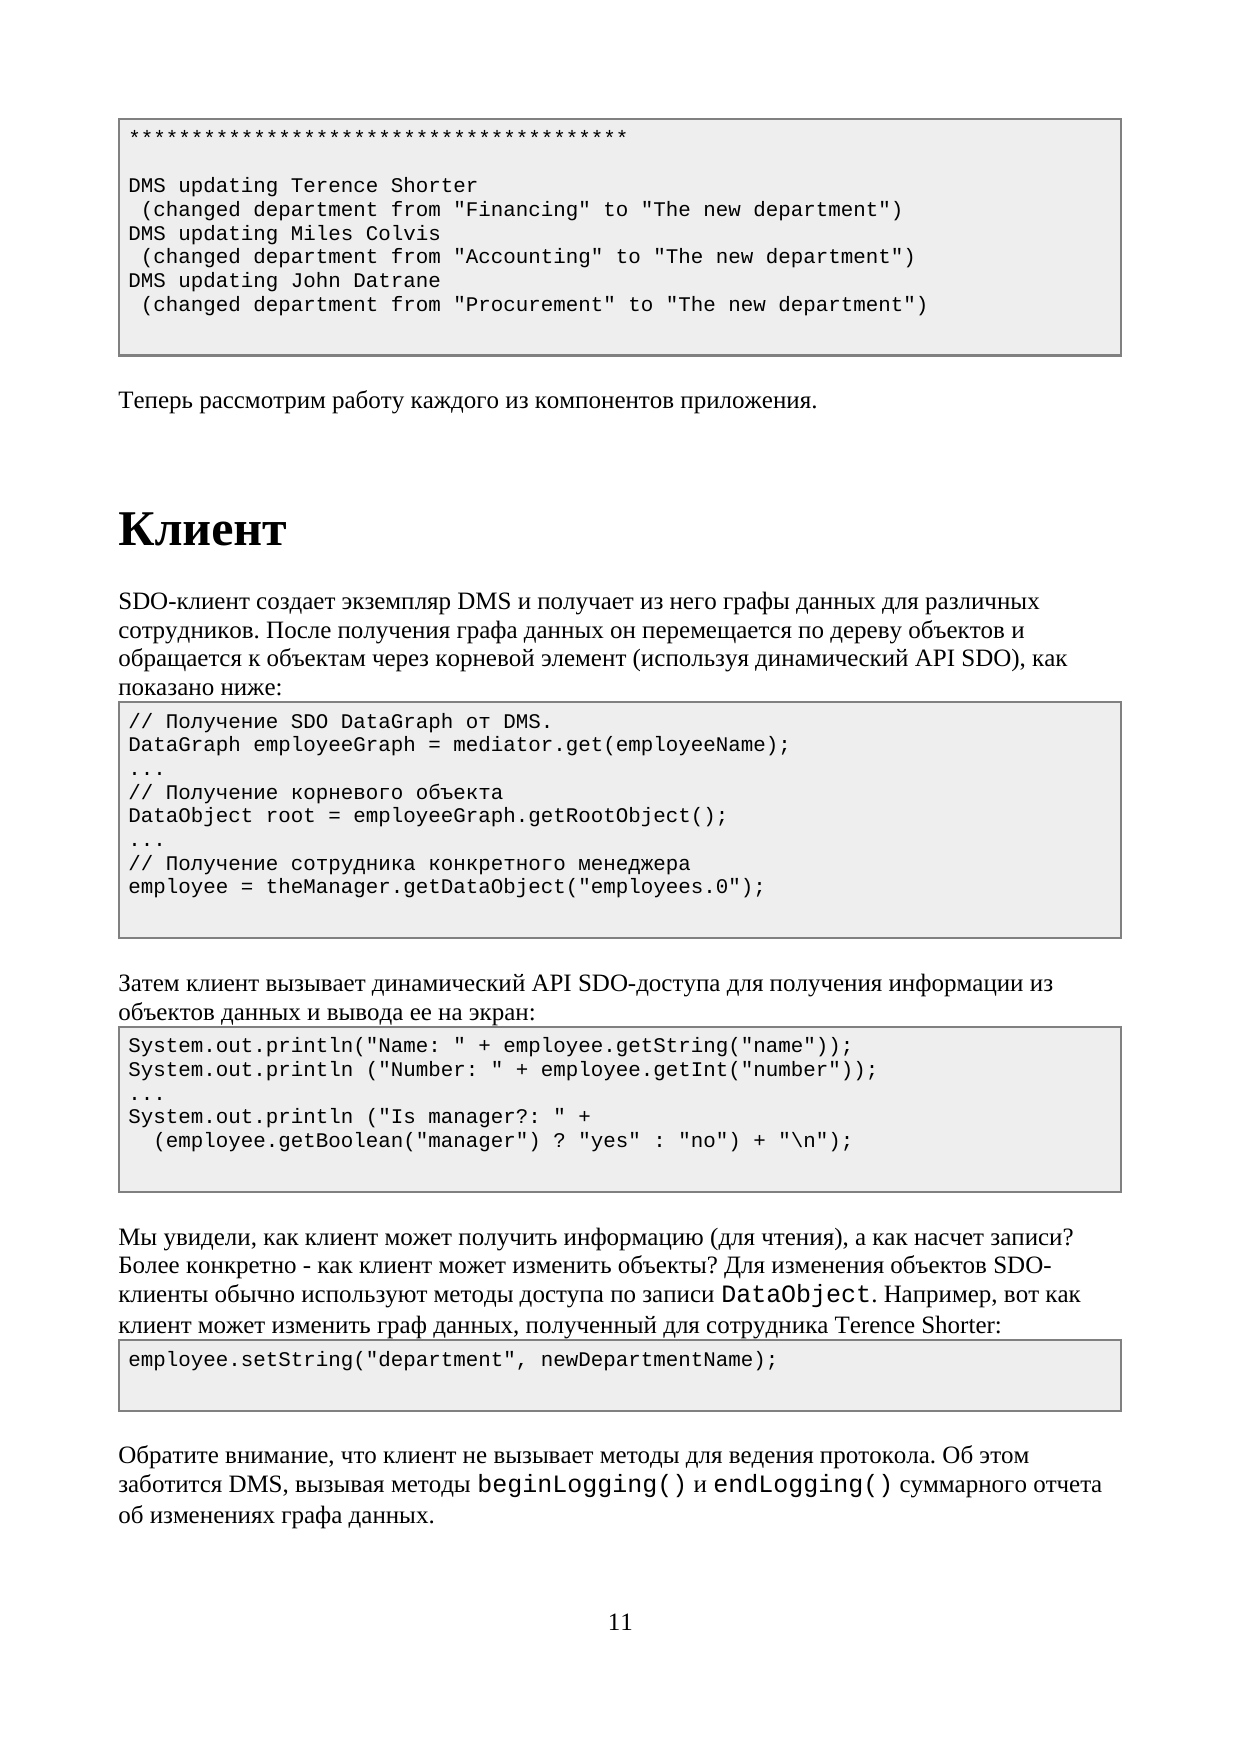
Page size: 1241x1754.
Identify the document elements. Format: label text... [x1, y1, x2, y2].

text Теперь рассмотрим работу каждого из компонентов приложения. [118, 385, 1122, 414]
text Обратите внимание, что клиент не вызывает методы для ведения протокола. Об этом заботится DMS, вызывая методы beginLogging() и endLogging() суммарного отчета об изменениях графа данных. [118, 1441, 1122, 1529]
text SDO-клиент создает экземпляр DMS и получает из него графы данных для различных сотрудников. После получения графа данных он перемещается по дереву объектов и обращается к объектам через корневой элемент (используя динамический API SDO), как показано ниже: [118, 586, 1122, 701]
table_header employee.setString("department", newDepartmentName); [120, 1341, 1120, 1410]
text Затем клиент вызывает динамический API SDO-доступа для получения информации из объектов данных и вывода ее на экран: [118, 968, 1122, 1026]
text Мы увидели, как клиент может получить информацию (для чтения), а как насчет записи? Более конкретно - как клиент может изменить объекты? Для изменения объектов SDO-клиенты обычно используют методы доступа по записи DataObject. Например, вот как клиент может изменить граф данных, полученный для сотрудника Terence Shorter: [118, 1222, 1122, 1339]
table_header // Получение SDO DataGraph от DMS. DataGraph employeeGraph = mediator.get(employeeName); ... // Получение корневого объекта DataObject root = employeeGraph.getRootObject(); ... // Получение сотрудника конкретного менеджера employee = theManager.getDataObject("employees.0"); [120, 703, 1120, 937]
subtitle Клиент [118, 499, 1122, 556]
table_header **************************************** DMS updating Terence Shorter (changed department from "Financing" to "The new department") DMS updating Miles Colvis (changed department from "Accounting" to "The new department") DMS updating John Datrane (changed department from "Procurement" to "The new department") [120, 120, 1120, 354]
table_header System.out.println("Name: " + employee.getString("name")); System.out.println ("Number: " + employee.getInt("number")); ... System.out.println ("Is manager?: " + (employee.getBoolean("manager") ? "yes" : "no") + "\n"); [120, 1028, 1120, 1191]
